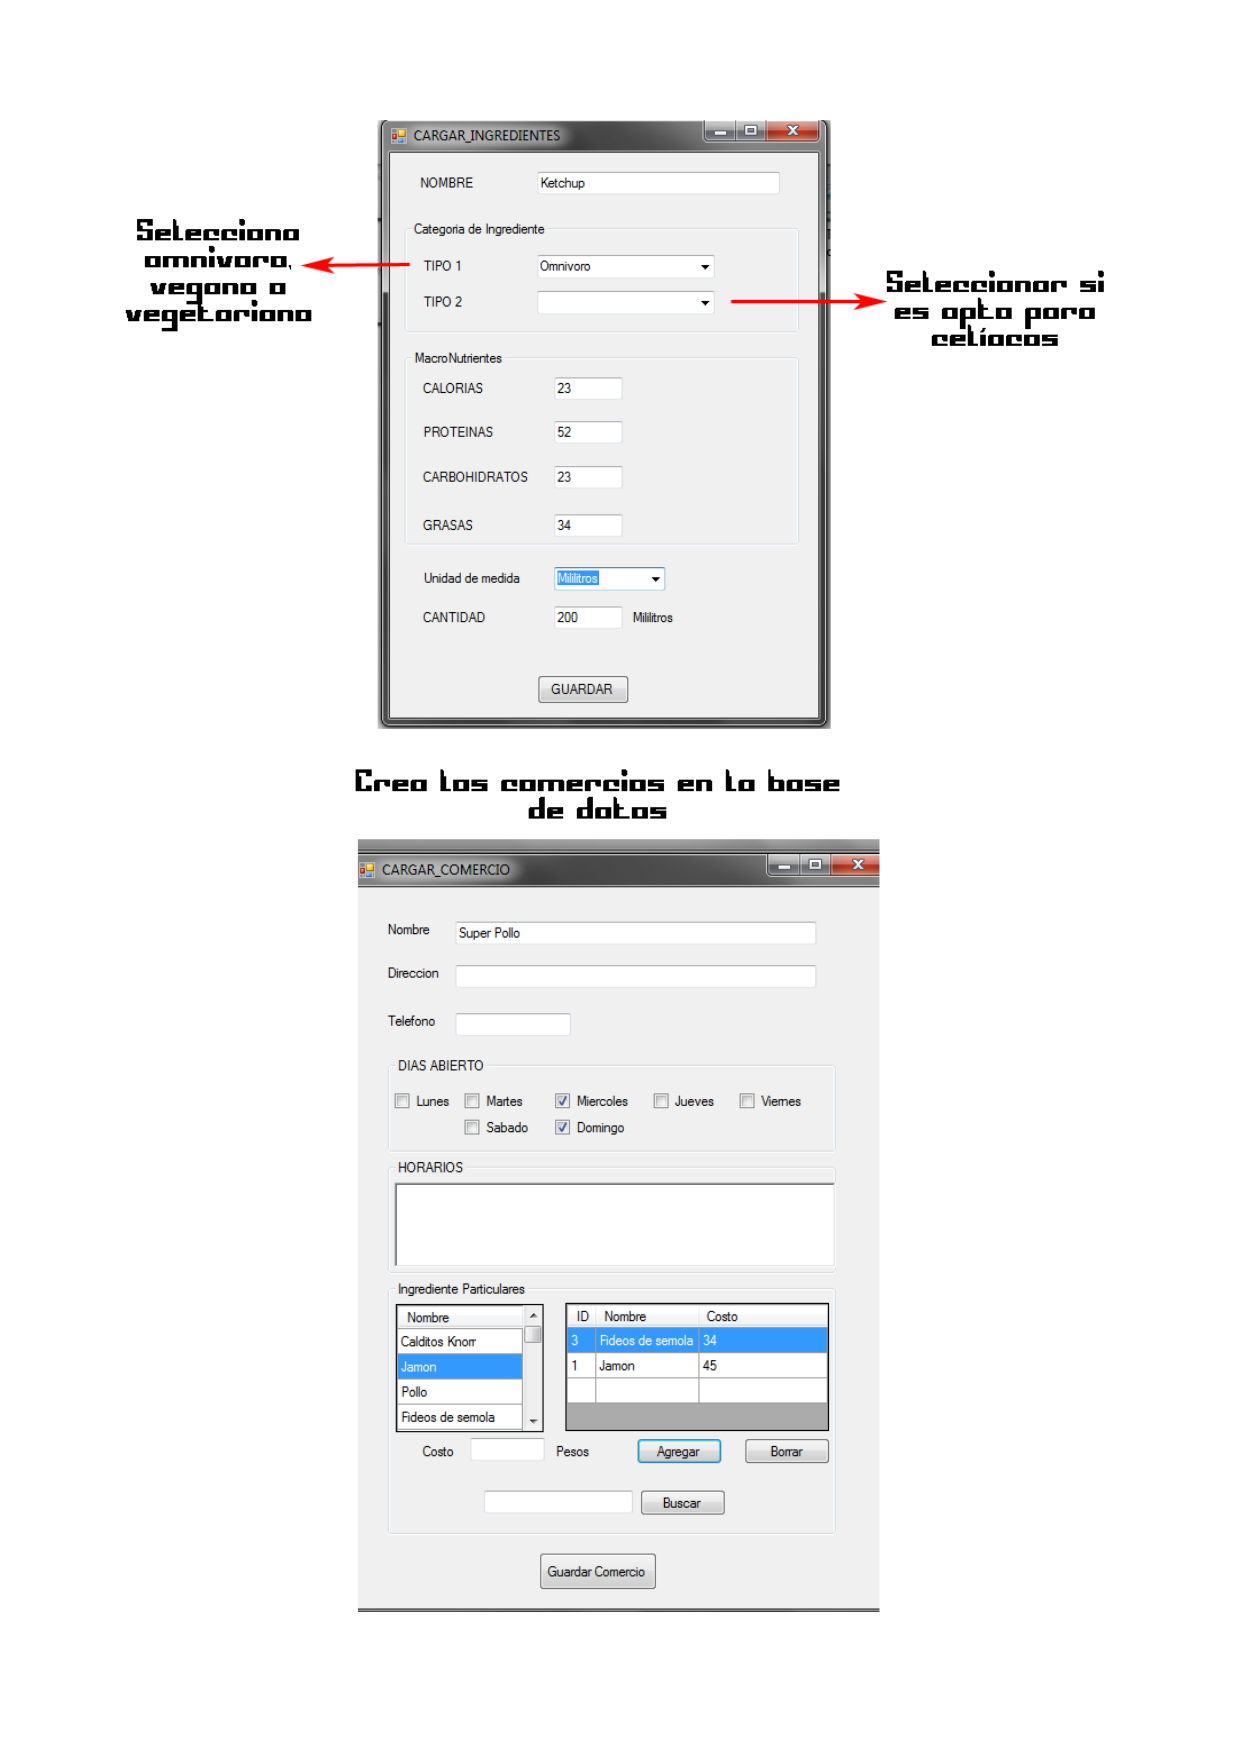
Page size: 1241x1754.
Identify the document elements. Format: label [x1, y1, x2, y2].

picture [118, 118, 1123, 730]
picture [350, 758, 890, 1612]
